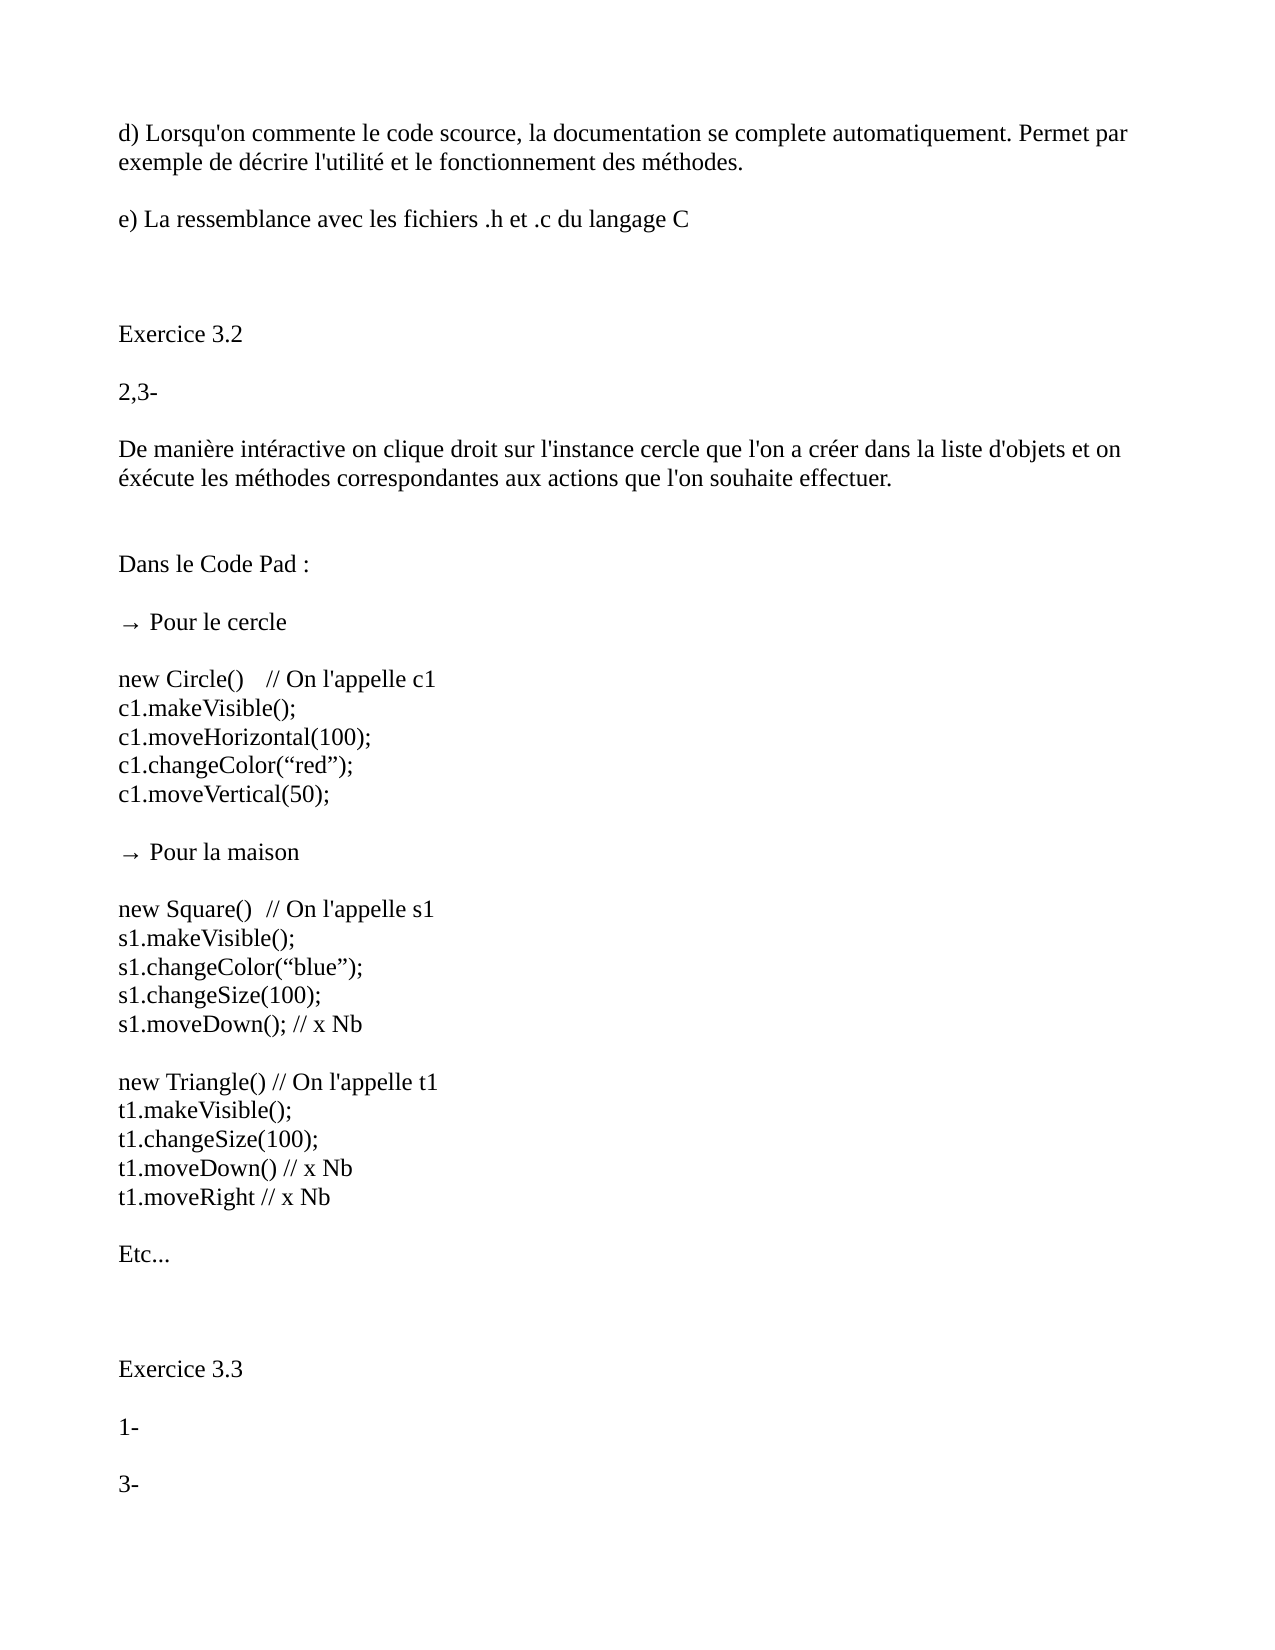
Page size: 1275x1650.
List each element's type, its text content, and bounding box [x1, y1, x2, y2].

text Etc... [118, 1239, 1157, 1268]
text c1.makeVisible(); [118, 693, 1157, 722]
text De manière intéractive on clique droit sur l'instance cercle que l'on a créer dans la liste d'objets et on éxécute les méthodes correspondantes aux actions que l'on souhaite effectuer. [118, 434, 1157, 492]
text 3- [118, 1469, 1157, 1498]
text Exercice 3.3 [118, 1354, 1157, 1383]
text e) La ressemblance avec les fichiers .h et .c du langage C [118, 204, 1157, 233]
text s1.makeVisible(); [118, 923, 1157, 952]
text t1.moveRight // x Nb [118, 1182, 1157, 1211]
text s1.changeSize(100); [118, 981, 1157, 1009]
text s1.moveDown(); // x Nb [118, 1009, 1157, 1038]
text c1.moveHorizontal(100); [118, 722, 1157, 751]
text → Pour le cercle [118, 607, 1157, 636]
text c1.changeColor(“red”); [118, 751, 1157, 779]
text d) Lorsqu'on commente le code scource, la documentation se complete automatiquement. Permet par exemple de décrire l'utilité et le fonctionnement des méthodes. [118, 118, 1157, 176]
text s1.changeColor(“blue”); [118, 952, 1157, 981]
text Exercice 3.2 [118, 319, 1157, 348]
text new Triangle() // On l'appelle t1 [118, 1067, 1157, 1096]
text → Pour la maison [118, 837, 1157, 866]
text 2,3- [118, 377, 1157, 406]
text 1- [118, 1412, 1157, 1441]
text new Square() // On l'appelle s1 [118, 894, 1157, 923]
text c1.moveVertical(50); [118, 779, 1157, 808]
text t1.changeSize(100); [118, 1124, 1157, 1153]
text new Circle() // On l'appelle c1 [118, 664, 1157, 693]
text t1.makeVisible(); [118, 1096, 1157, 1124]
text Dans le Code Pad : [118, 549, 1157, 578]
text t1.moveDown() // x Nb [118, 1153, 1157, 1182]
